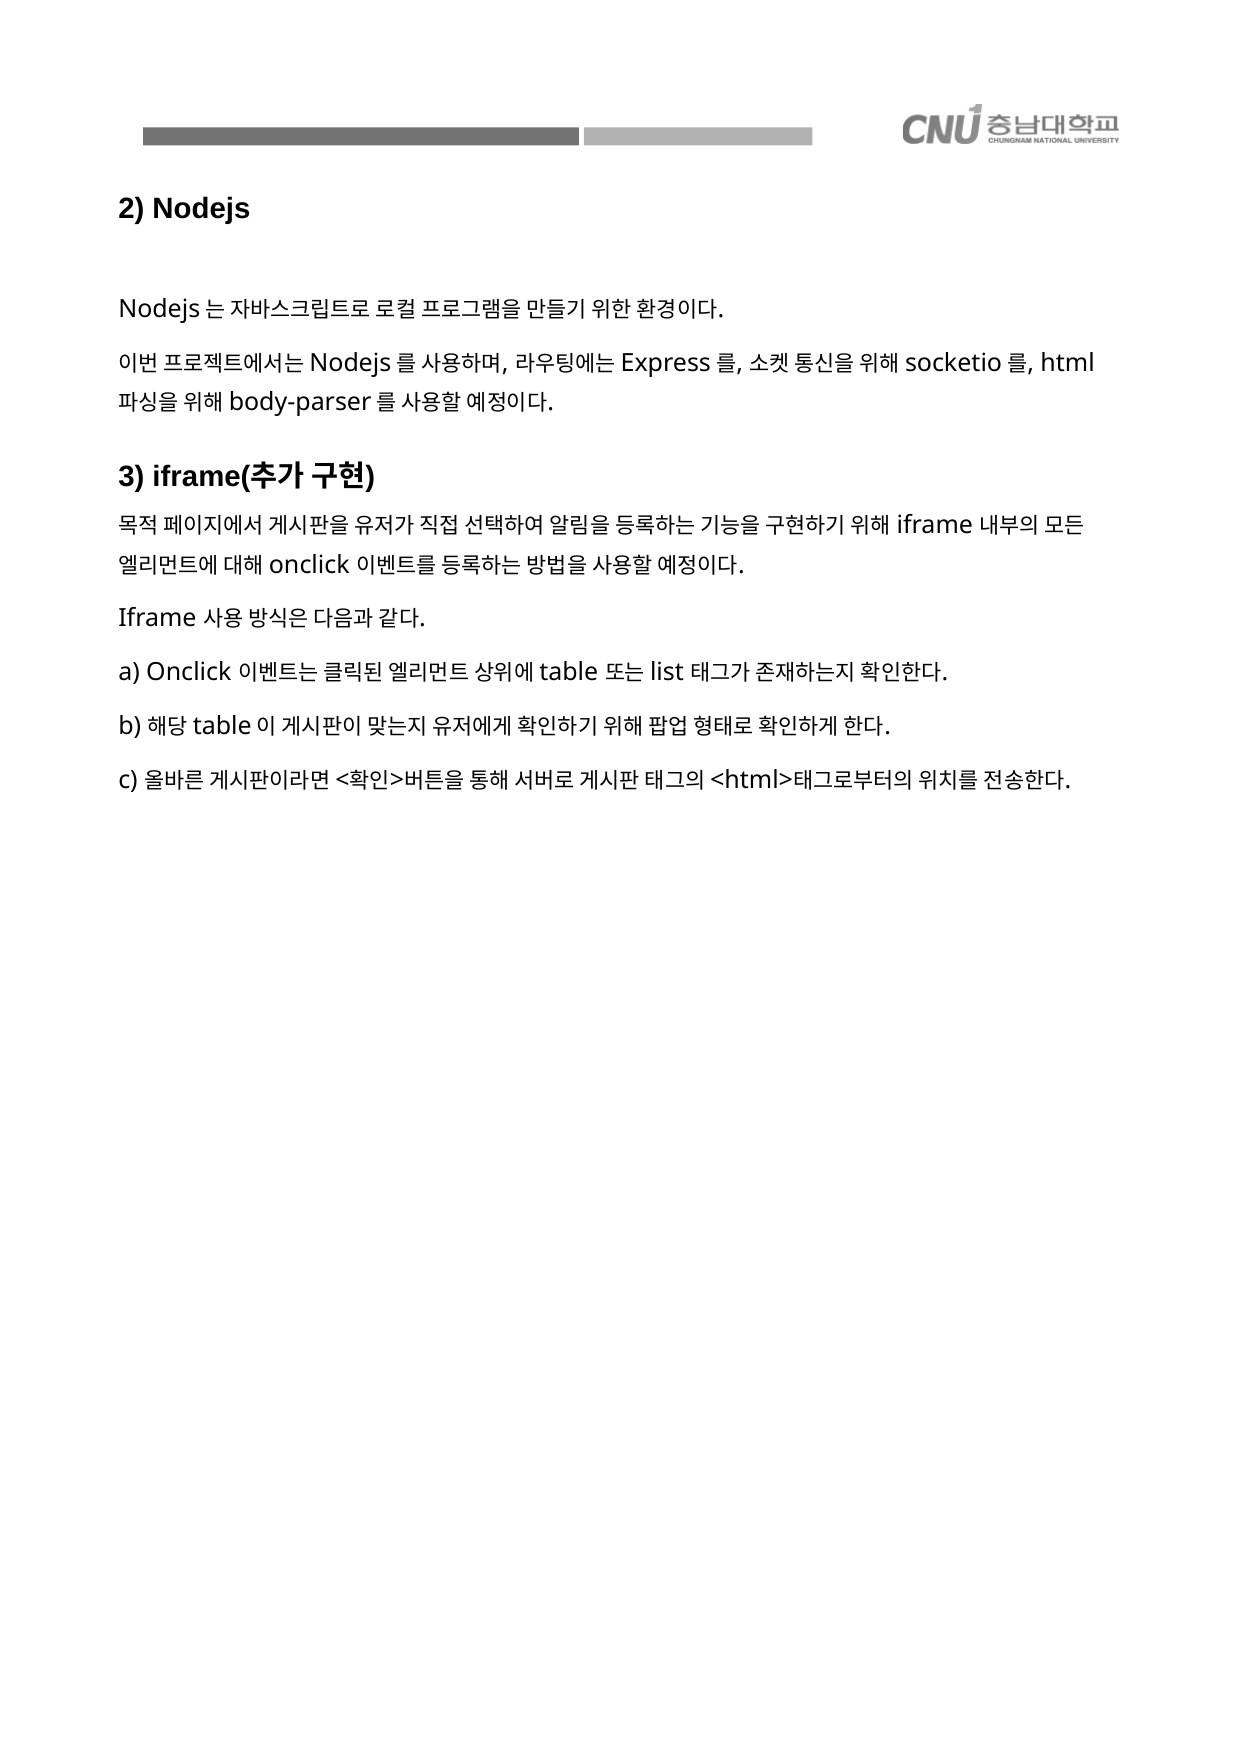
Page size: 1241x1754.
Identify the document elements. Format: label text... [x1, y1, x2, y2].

text 목적 페이지에서 게시판을 유저가 직접 선택하여 알림을 등록하는 기능을 구현하기 위해 iframe 내부의 모든 엘리먼트에 대해 onclick 이벤트를 등록하는 방법을 사용할 예정이다. [118, 507, 1122, 580]
text Nodejs는 자바스크립트로 로컬 프로그램을 만들기 위한 환경이다. [118, 291, 1122, 325]
text b) 해당 table이 게시판이 맞는지 유저에게 확인하기 위해 팝업 형태로 확인하게 한다. [118, 708, 1122, 742]
text 이번 프로젝트에서는 Nodejs를 사용하며, 라우팅에는 Express를, 소켓 통신을 위해 socketio를, html 파싱을 위해 body-parser를 사용할 예정이다. [118, 345, 1122, 418]
text Iframe 사용 방식은 다음과 같다. [118, 600, 1122, 634]
subtitle 2) Nodejs [118, 191, 1122, 225]
subtitle 3) iframe(추가 구현) [118, 452, 1122, 495]
text a) Onclick 이벤트는 클릭된 엘리먼트 상위에 table 또는 list 태그가 존재하는지 확인한다. [118, 654, 1122, 688]
picture [902, 103, 1121, 145]
text c) 올바른 게시판이라면 <확인>버튼을 통해 서버로 게시판 태그의 <html>태그로부터의 위치를 전송한다. [118, 761, 1122, 795]
